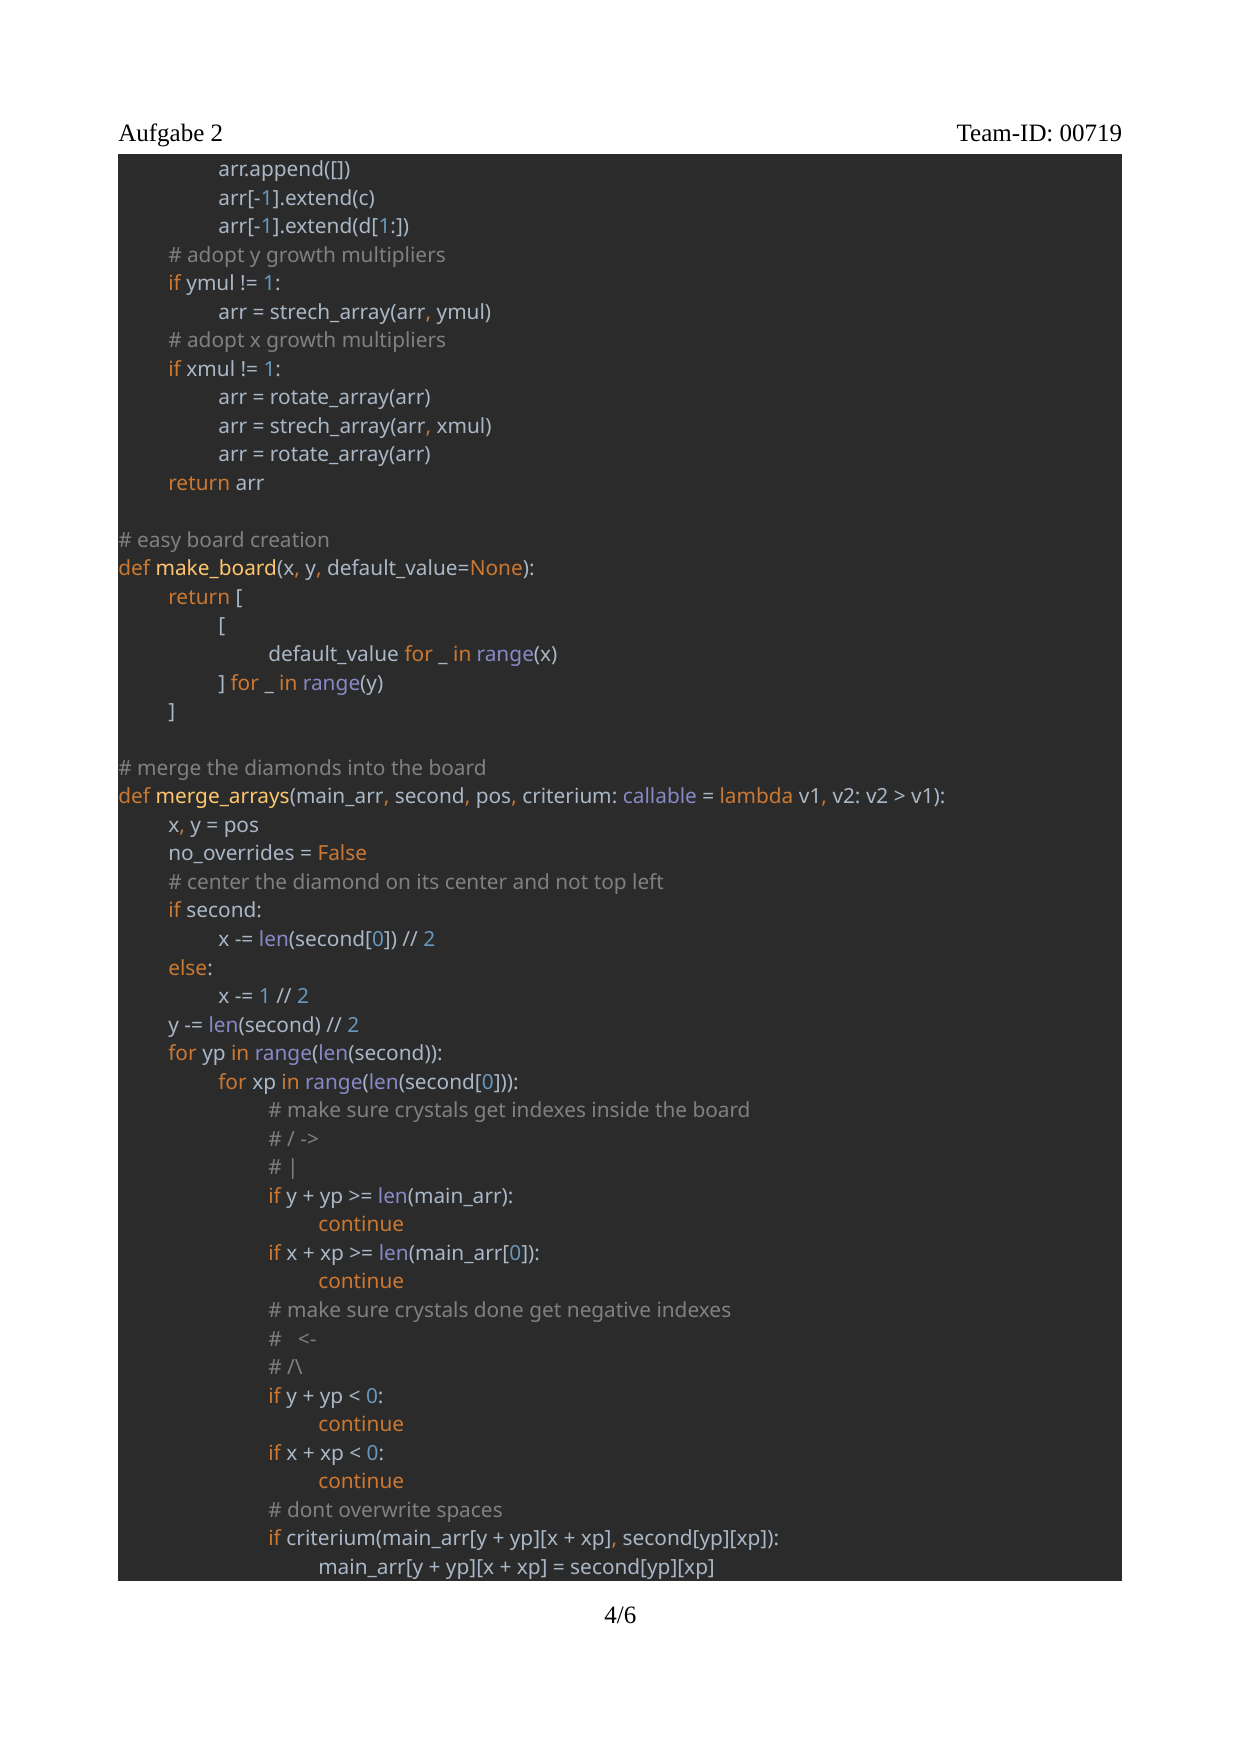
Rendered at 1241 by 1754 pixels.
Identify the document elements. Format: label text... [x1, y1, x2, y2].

text x -= len(second[0]) // 2 [118, 924, 1122, 953]
text # | [118, 1152, 1122, 1181]
text for xp in range(len(second[0])): [118, 1067, 1122, 1095]
text if x + xp < 0: [118, 1438, 1122, 1466]
text ] for _ in range(y) [118, 668, 1122, 696]
text x, y = pos [118, 810, 1122, 838]
text if criterium(main_arr[y + yp][x + xp], second[yp][xp]): [118, 1523, 1122, 1552]
text if x + xp >= len(main_arr[0]): [118, 1238, 1122, 1267]
text arr = strech_array(arr, ymul) [118, 297, 1122, 325]
text default_value for _ in range(x) [118, 639, 1122, 668]
text continue [118, 1409, 1122, 1438]
text return arr [118, 468, 1122, 497]
text if y + yp < 0: [118, 1381, 1122, 1409]
text # make sure crystals done get negative indexes [118, 1295, 1122, 1324]
text # /\ [118, 1352, 1122, 1381]
text arr = strech_array(arr, xmul) [118, 411, 1122, 439]
text # <- [118, 1324, 1122, 1352]
text arr = rotate_array(arr) [118, 439, 1122, 468]
text x -= 1 // 2 [118, 981, 1122, 1010]
text else: [118, 953, 1122, 981]
text main_arr[y + yp][x + xp] = second[yp][xp] [118, 1552, 1122, 1581]
text ] [118, 696, 1122, 725]
text if ymul != 1: [118, 268, 1122, 297]
text return [ [118, 582, 1122, 611]
text for yp in range(len(second)): [118, 1038, 1122, 1067]
text # merge the diamonds into the board [118, 753, 1122, 782]
text no_overrides = False [118, 838, 1122, 867]
text arr[-1].extend(c) [118, 183, 1122, 211]
text if y + yp >= len(main_arr): [118, 1181, 1122, 1209]
text # easy board creation [118, 525, 1122, 553]
text arr = rotate_array(arr) [118, 382, 1122, 411]
text [ [118, 611, 1122, 639]
text y -= len(second) // 2 [118, 1010, 1122, 1038]
text # / -> [118, 1124, 1122, 1152]
text # adopt y growth multipliers [118, 240, 1122, 268]
text arr.append([]) [118, 154, 1122, 183]
text continue [118, 1267, 1122, 1295]
text def merge_arrays(main_arr, second, pos, criterium: callable = lambda v1, v2: v2 > v1): [118, 782, 1122, 810]
text arr[-1].extend(d[1:]) [118, 211, 1122, 240]
text if second: [118, 896, 1122, 924]
text # dont overwrite spaces [118, 1495, 1122, 1523]
text continue [118, 1209, 1122, 1238]
text # center the diamond on its center and not top left [118, 867, 1122, 896]
text continue [118, 1466, 1122, 1495]
text if xmul != 1: [118, 354, 1122, 382]
text def make_board(x, y, default_value=None): [118, 553, 1122, 582]
text # make sure crystals get indexes inside the board [118, 1095, 1122, 1124]
text # adopt x growth multipliers [118, 325, 1122, 354]
